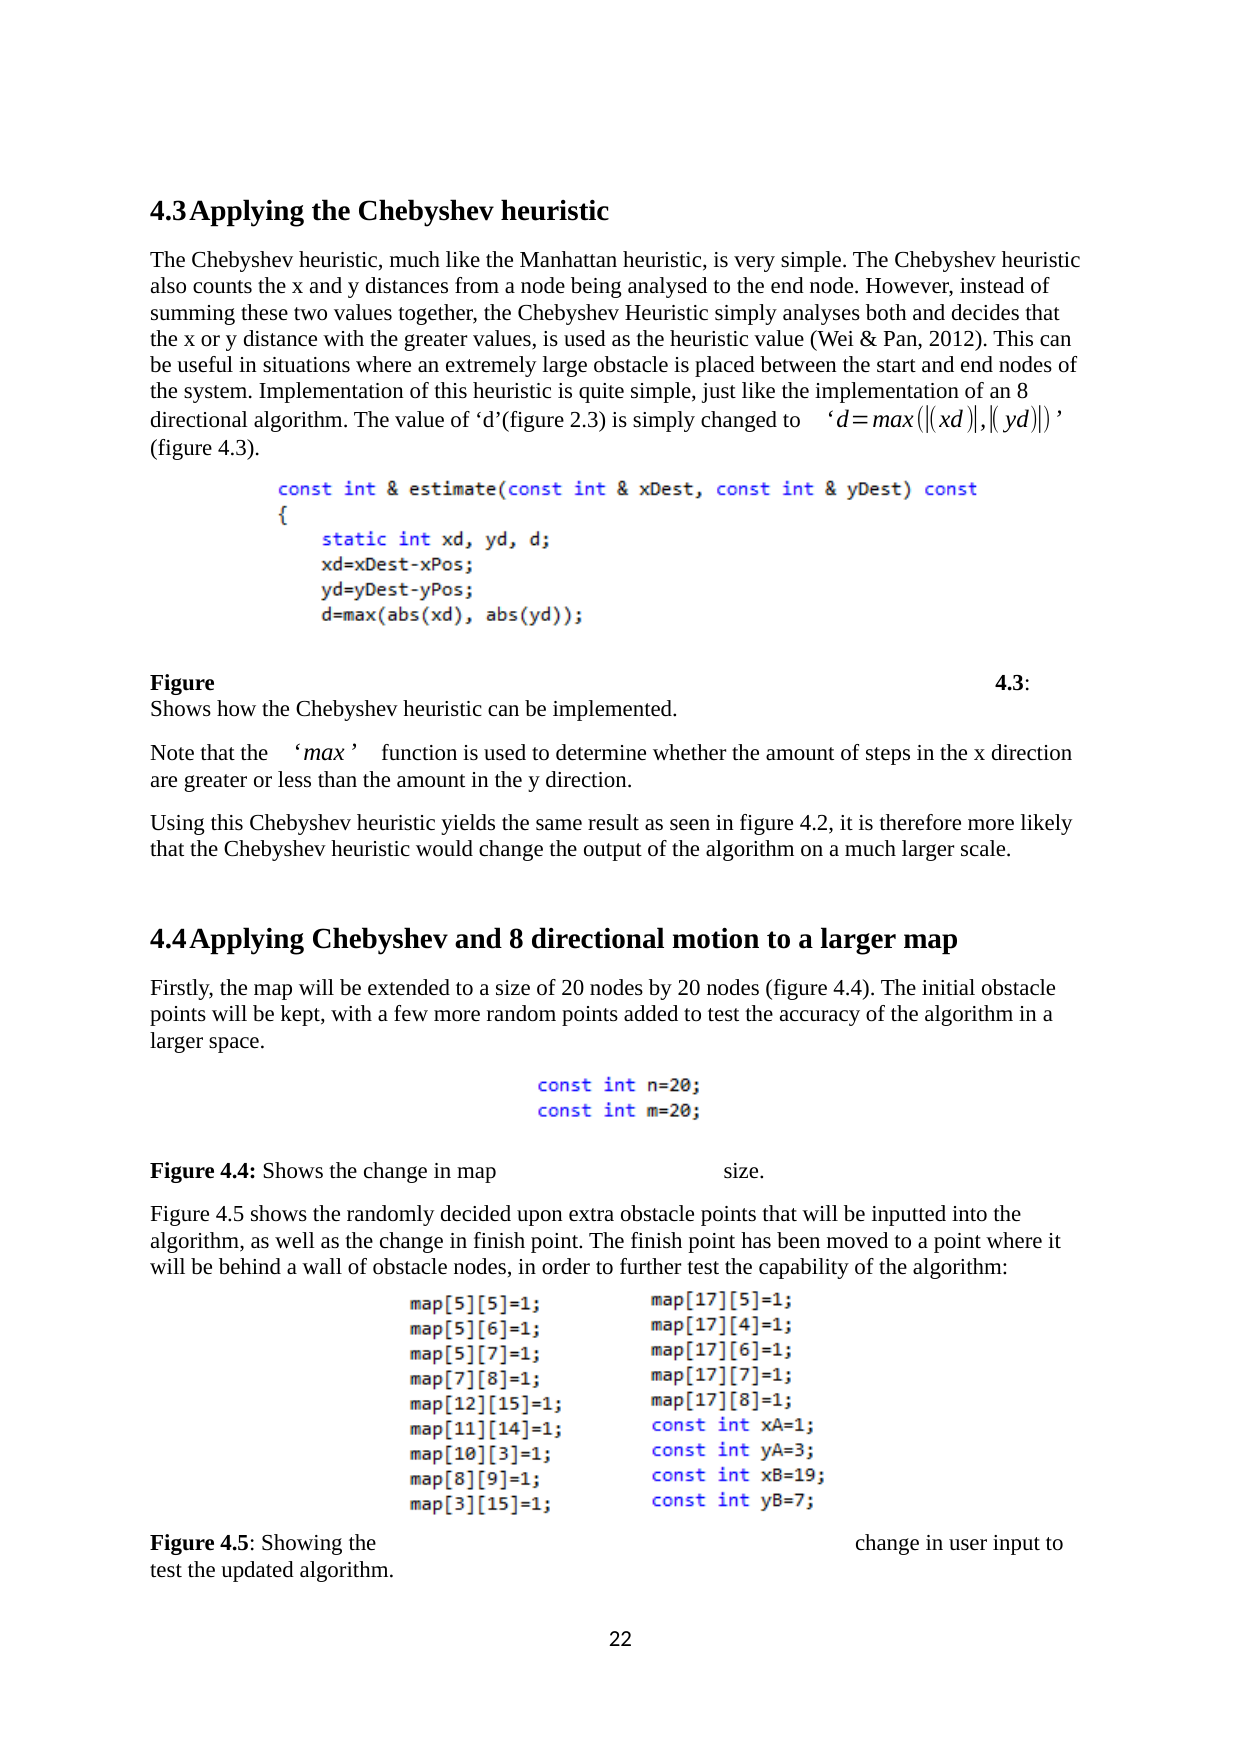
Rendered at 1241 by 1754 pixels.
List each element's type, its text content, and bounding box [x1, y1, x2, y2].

text Firstly, the map will be extended to a size of 20 nodes by 20 nodes (figure 4.4). The initial obstacle points will be kept, with a few more random points added to test the accuracy of the algorithm in a larger space. [150, 974, 1090, 1053]
text The Chebyshev heuristic, much like the Manhattan heuristic, is very simple. The Chebyshev heuristic also counts the x and y distances from a node being analysed to the end node. However, instead of summing these two values together, the Chebyshev Heuristic simply analyses both and decides that the x or y distance with the greater values, is used as the heuristic value (Wei & Pan, 2012). This can be useful in situations where an extremely large obstacle is placed between the start and end nodes of the system. Implementation of this heuristic is quite simple, just like the implementation of an 8 directional algorithm. The value of ‘d’(figure 2.3) is simply changed to (figure 4.3). [150, 246, 1090, 461]
picture [402, 1291, 594, 1517]
picture [642, 1287, 835, 1513]
list Applying Chebyshev and 8 directional motion to a larger map [150, 921, 1090, 955]
text Figure 4.4: Shows the change in map size. [150, 1157, 1090, 1184]
picture [259, 478, 977, 650]
picture [531, 1074, 705, 1123]
text Note that the function is used to determine whether the amount of steps in the x direction are greater or less than the amount in the y direction. [150, 738, 1090, 792]
text Figure 4.3: Shows how the Chebyshev heuristic can be implemented. [150, 669, 1090, 722]
list Applying the Chebyshev heuristic [150, 193, 1090, 227]
text Figure 4.5: Showing the change in user input to test the updated algorithm. [150, 1529, 1090, 1582]
text Figure 4.5 shows the randomly decided upon extra obstacle points that will be inputted into the algorithm, as well as the change in finish point. The finish point has been moved to a point where it will be behind a wall of obstacle nodes, in order to further test the capability of the algorithm: [150, 1200, 1090, 1279]
text Using this Chebyshev heuristic yields the same result as seen in figure 4.2, it is therefore more likely that the Chebyshev heuristic would change the output of the algorithm on a much larger scale. [150, 809, 1090, 862]
